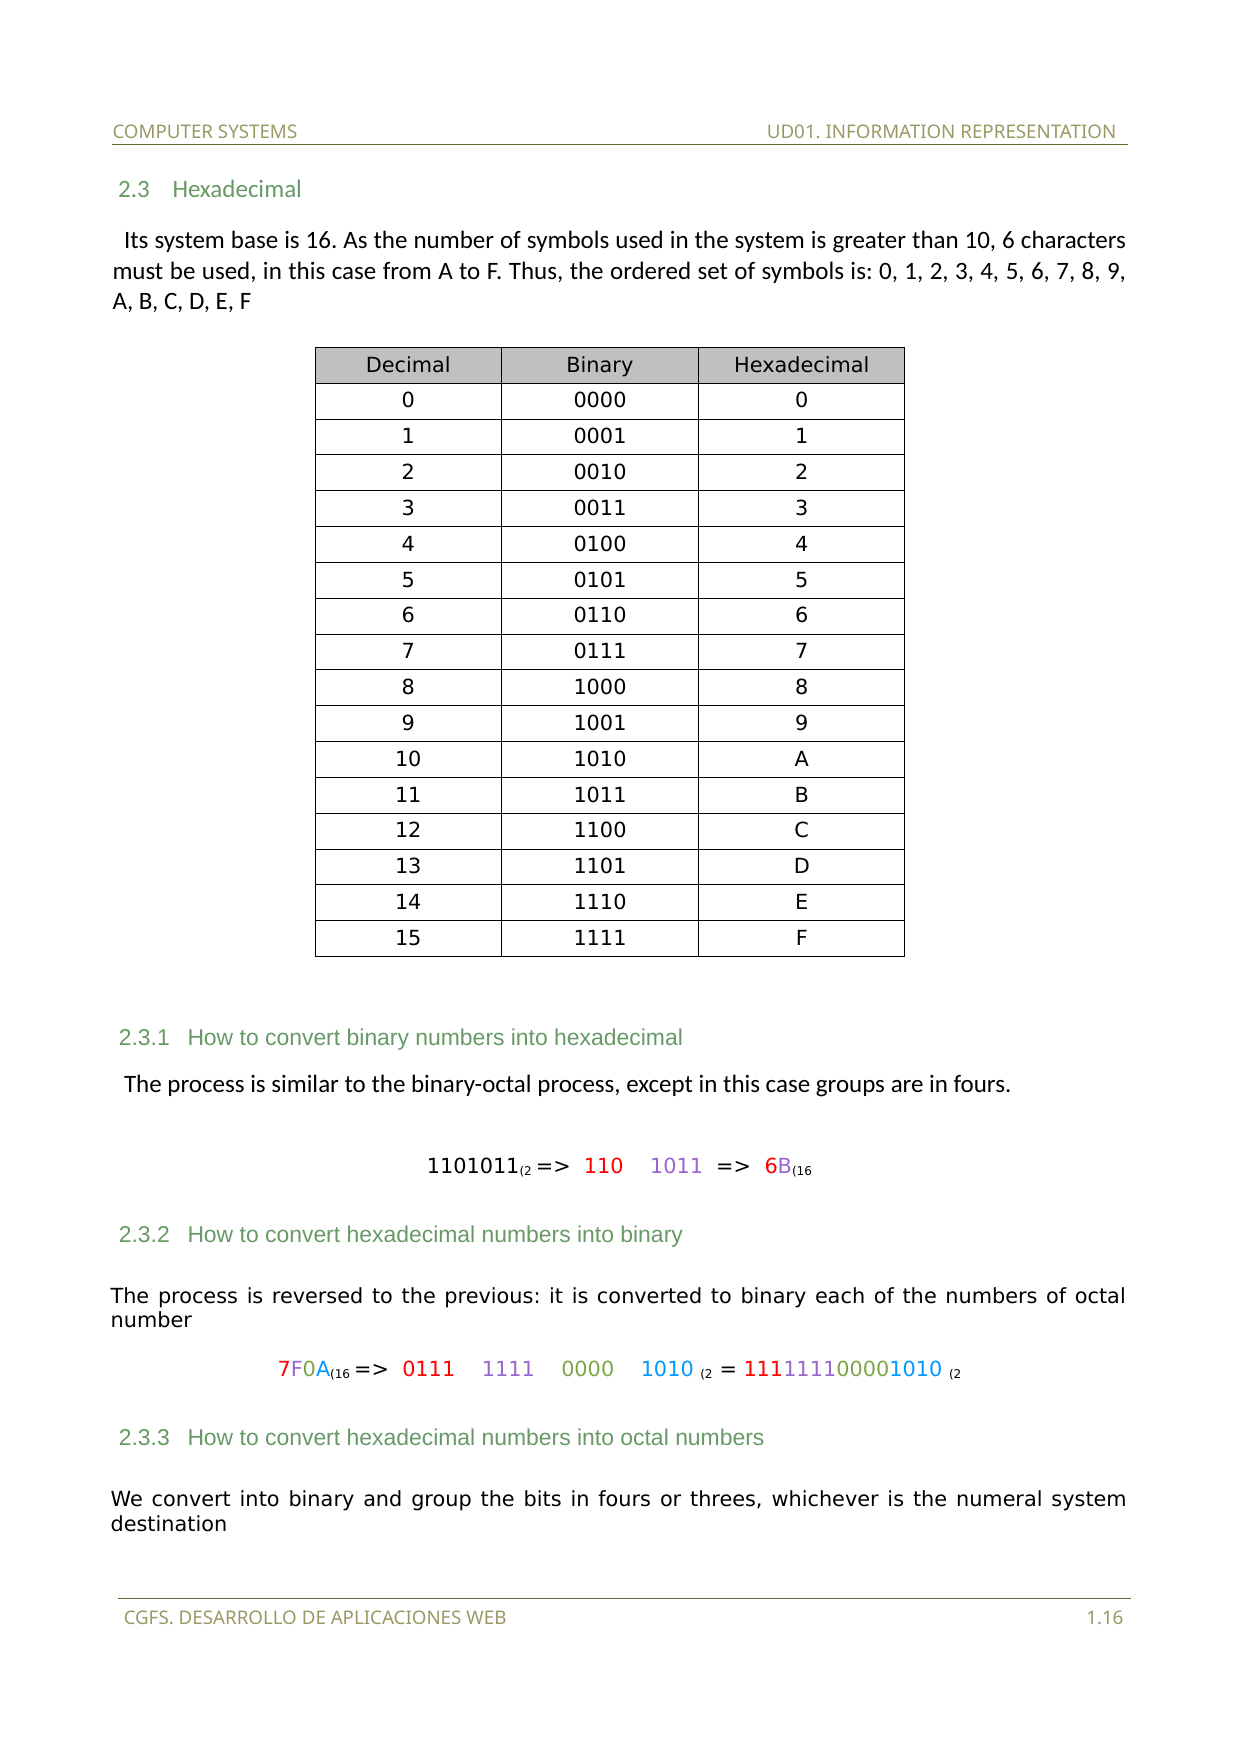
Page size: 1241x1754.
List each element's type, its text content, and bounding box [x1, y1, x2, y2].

text The process is similar to the binary-octal process, except in this case groups are in fours. [112, 1068, 1128, 1099]
table_cell 4 [699, 527, 904, 562]
table_cell 0100 [502, 527, 698, 562]
table_cell C [699, 814, 904, 848]
table_cell 13 [316, 850, 501, 884]
table_cell 14 [316, 885, 501, 920]
table_cell 1101 [502, 850, 698, 884]
text 1101011(2 => 110 1011 => 6B(16 [110, 1154, 1128, 1178]
table_cell D [699, 850, 904, 884]
table_cell 7 [316, 635, 501, 669]
table_cell 1110 [502, 885, 698, 920]
table_cell 4 [316, 527, 501, 562]
table_cell 0 [316, 384, 501, 418]
table_cell 3 [316, 491, 501, 526]
table_cell 1010 [502, 742, 698, 777]
table_cell 0001 [502, 420, 698, 454]
table_cell 0101 [502, 563, 698, 598]
table_cell 1111 [502, 921, 698, 956]
table_cell 1000 [502, 670, 698, 705]
table_cell 5 [316, 563, 501, 598]
subtitle Hexadecimal [112, 173, 1128, 204]
table_cell 2 [316, 455, 501, 490]
table_cell 1011 [502, 778, 698, 813]
table_cell 0000 [502, 384, 698, 418]
text The process is reversed to the previous: it is converted to binary each of the numbers of octal number [110, 1284, 1128, 1333]
table_cell 6 [699, 599, 904, 633]
table_cell F [699, 921, 904, 956]
table_cell A [699, 742, 904, 777]
table_header Hexadecimal [699, 348, 904, 383]
table_cell 6 [316, 599, 501, 633]
table_cell 0110 [502, 599, 698, 633]
subtitle How to convert hexadecimal numbers into octal numbers [112, 1424, 1128, 1451]
table_cell 0010 [502, 455, 698, 490]
table_header Binary [502, 348, 698, 383]
table_cell 7 [699, 635, 904, 669]
table_cell 9 [316, 706, 501, 741]
table_cell 0011 [502, 491, 698, 526]
table_cell 3 [699, 491, 904, 526]
table_cell E [699, 885, 904, 920]
text 7F0A(16 => 0111 1111 0000 1010 (2 = 111111100001010 (2 [110, 1357, 1128, 1381]
table_cell 15 [316, 921, 501, 956]
table_cell 9 [699, 706, 904, 741]
text We convert into binary and group the bits in fours or threes, whichever is the numeral system destination [110, 1487, 1128, 1536]
table_cell 1 [699, 420, 904, 454]
table_cell 8 [699, 670, 904, 705]
subtitle How to convert binary numbers into hexadecimal [112, 1023, 1128, 1050]
text Its system base is 16. As the number of symbols used in the system is greater than 10, 6 characters must be used, in this case from A to F. Thus, the ordered set of symbols is: 0, 1, 2, 3, 4, 5, 6, 7, 8, 9, A, B, C, D, E, F [112, 224, 1128, 316]
table_cell 1100 [502, 814, 698, 848]
subtitle How to convert hexadecimal numbers into binary [112, 1221, 1128, 1247]
table_cell 0 [699, 384, 904, 418]
table_cell B [699, 778, 904, 813]
table_cell 10 [316, 742, 501, 777]
table_cell 11 [316, 778, 501, 813]
table_cell 2 [699, 455, 904, 490]
table_cell 8 [316, 670, 501, 705]
table_cell 0111 [502, 635, 698, 669]
table_header Decimal [316, 348, 501, 383]
table_cell 5 [699, 563, 904, 598]
table_cell 1001 [502, 706, 698, 741]
table_cell 12 [316, 814, 501, 848]
table_cell 1 [316, 420, 501, 454]
